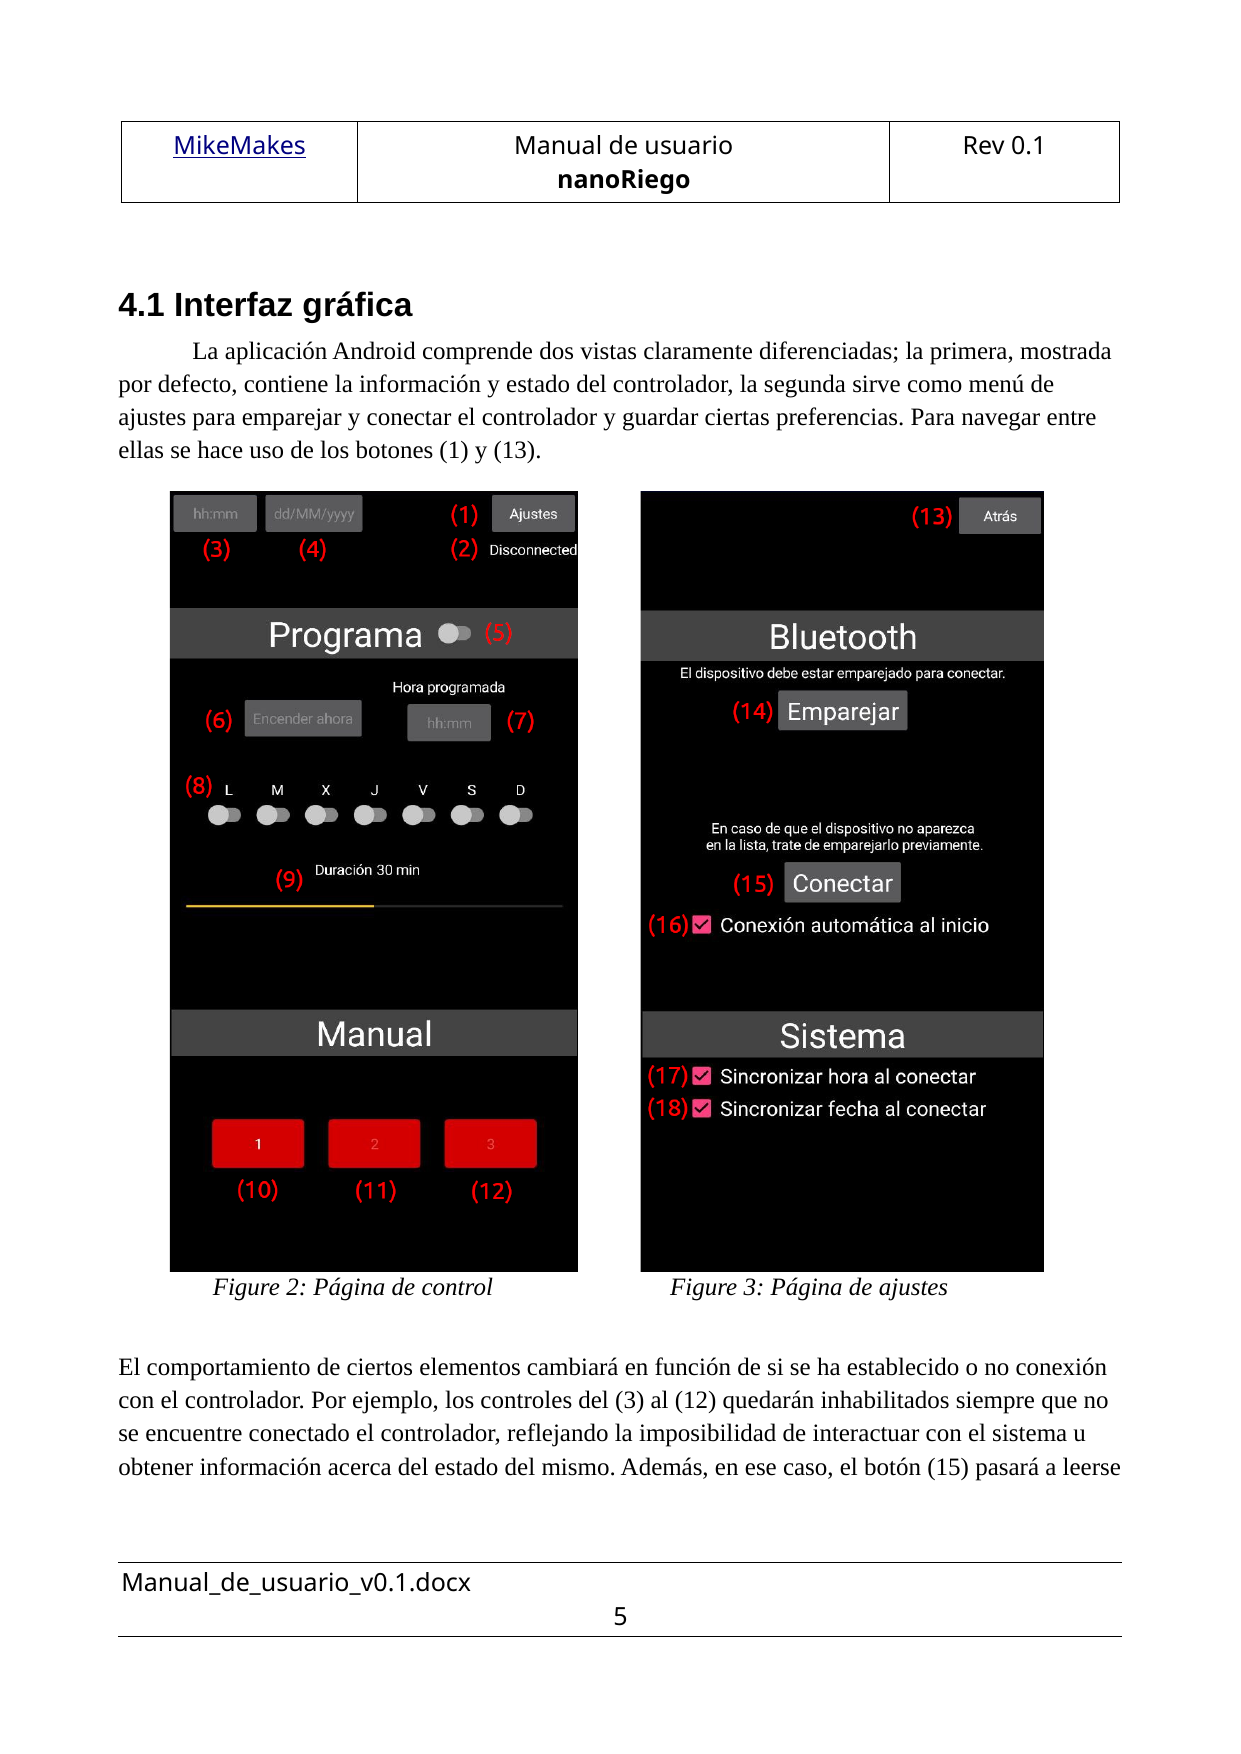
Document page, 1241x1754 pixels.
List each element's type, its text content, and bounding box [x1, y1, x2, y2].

text Figure 3: Página de ajustes [670, 1272, 1040, 1301]
subtitle 4.1 Interfaz gráfica [118, 285, 1122, 323]
text Figure 2: Página de control [213, 491, 587, 1301]
picture [169, 491, 578, 1272]
text La aplicación Android comprende dos vistas claramente diferenciadas; la primera, mostrada por defecto, contiene la información y estado del controlador, la segunda sirve como menú de ajustes para emparejar y conectar el controlador y guardar ciertas preferencias. Para navegar entre ellas se hace uso de los botones (1) y (13). [118, 336, 1122, 464]
picture [640, 491, 1044, 1272]
text El comportamiento de ciertos elementos cambiará en función de si se ha establecido o no conexión con el controlador. Por ejemplo, los controles del (3) al (12) quedarán inhabilitados siempre que no se encuentre conectado el controlador, reflejando la imposibilidad de interactuar con el sistema u obtener información acerca del estado del mismo. Además, en ese caso, el botón (15) pasará a leerse [118, 1352, 1122, 1480]
